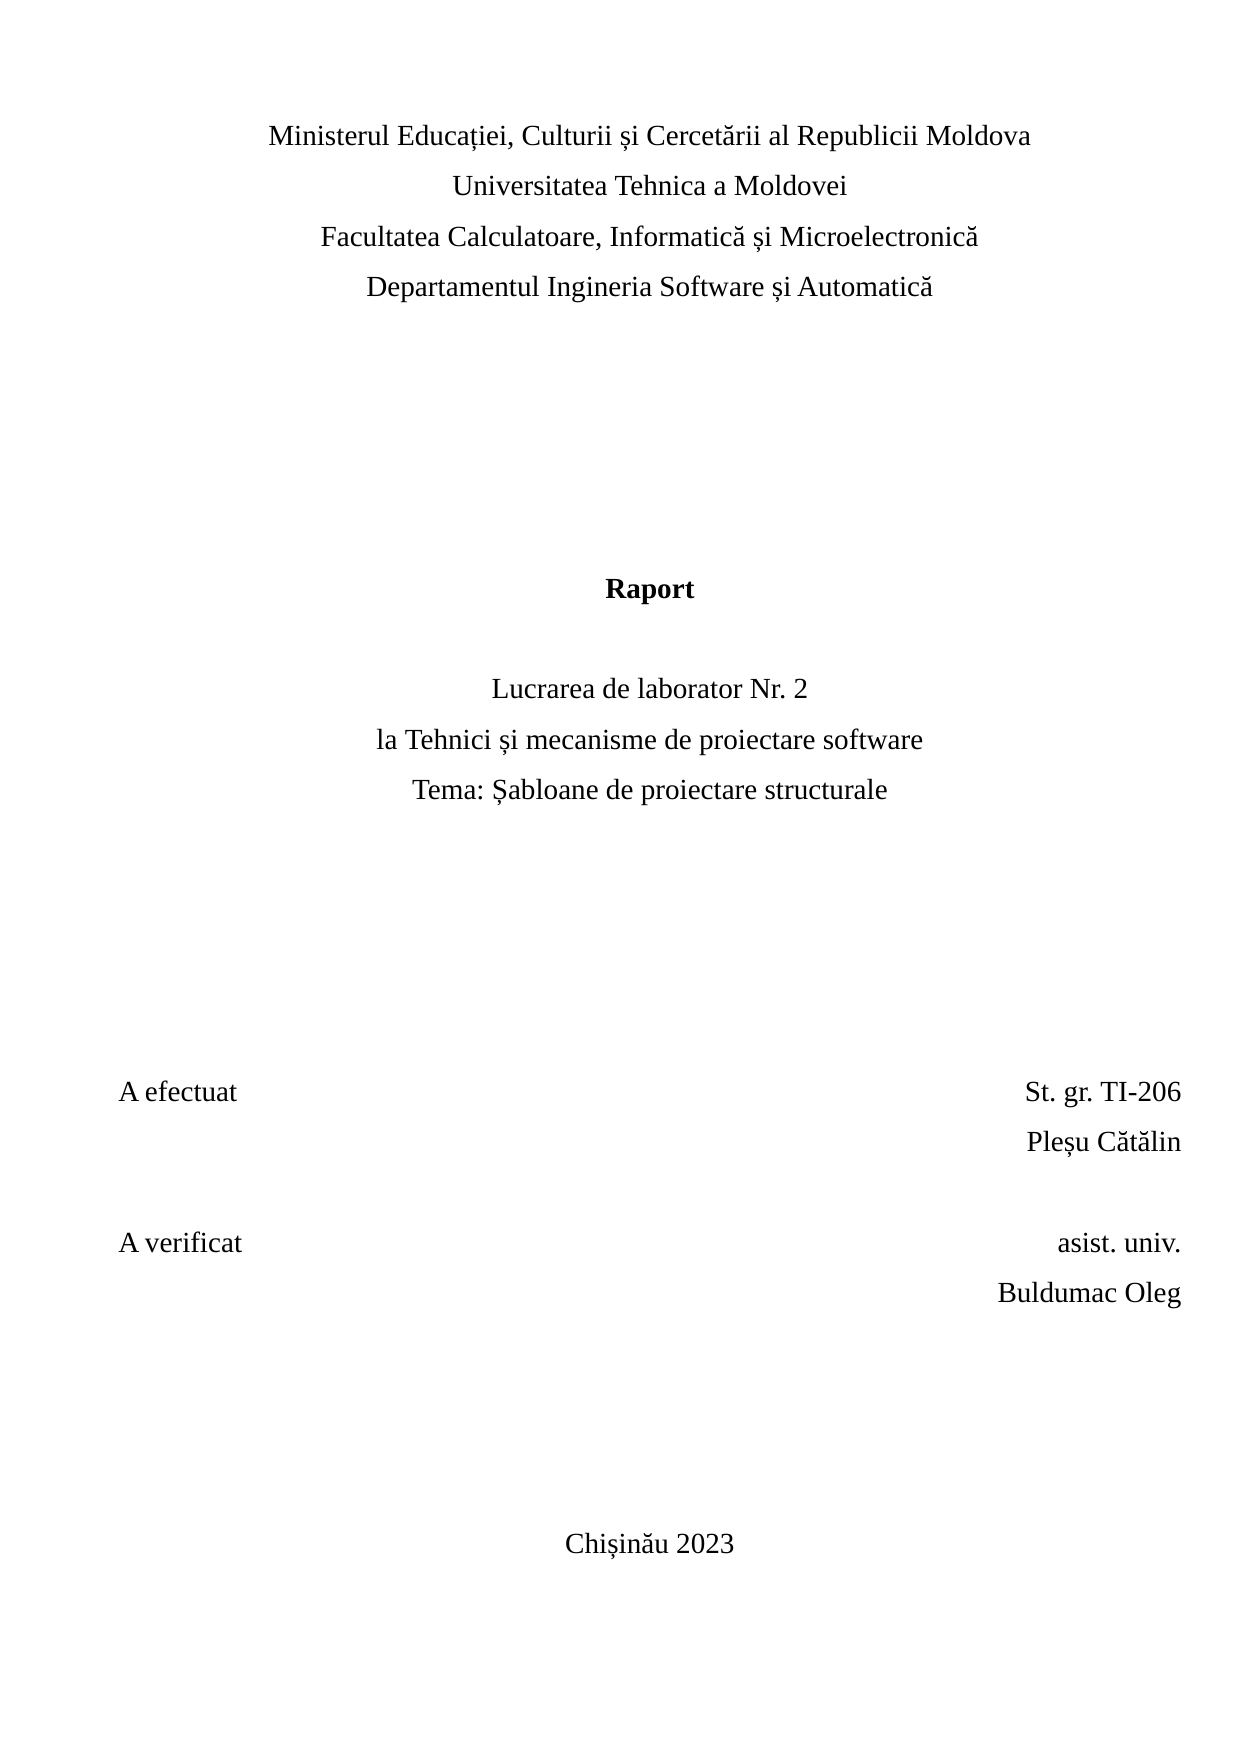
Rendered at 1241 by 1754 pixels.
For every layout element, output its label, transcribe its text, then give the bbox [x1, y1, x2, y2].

text Raport [118, 571, 1181, 604]
table_cell [650, 1175, 1181, 1225]
text Departamentul Ingineria Software și Automatică [118, 269, 1181, 303]
text la Tehnici și mecanisme de proiectare software [118, 722, 1181, 755]
table_header A efectuat [118, 1074, 649, 1174]
text Ministerul Educației, Culturii și Cercetării al Republicii Moldova [118, 118, 1181, 152]
table_header St. gr. TI-206 Pleșu Cătălin [650, 1074, 1181, 1174]
table_cell A verificat [118, 1225, 649, 1325]
table_cell [118, 1175, 649, 1225]
table_cell asist. univ. Buldumac Oleg [650, 1225, 1181, 1325]
text Tema: Șabloane de proiectare structurale [118, 772, 1181, 806]
text Lucrarea de laborator Nr. 2 [118, 672, 1181, 705]
text Chișinău 2023 [118, 1527, 1181, 1560]
text Facultatea Calculatoare, Informatică și Microelectronică [118, 219, 1181, 252]
text Universitatea Tehnica a Moldovei [118, 168, 1181, 202]
